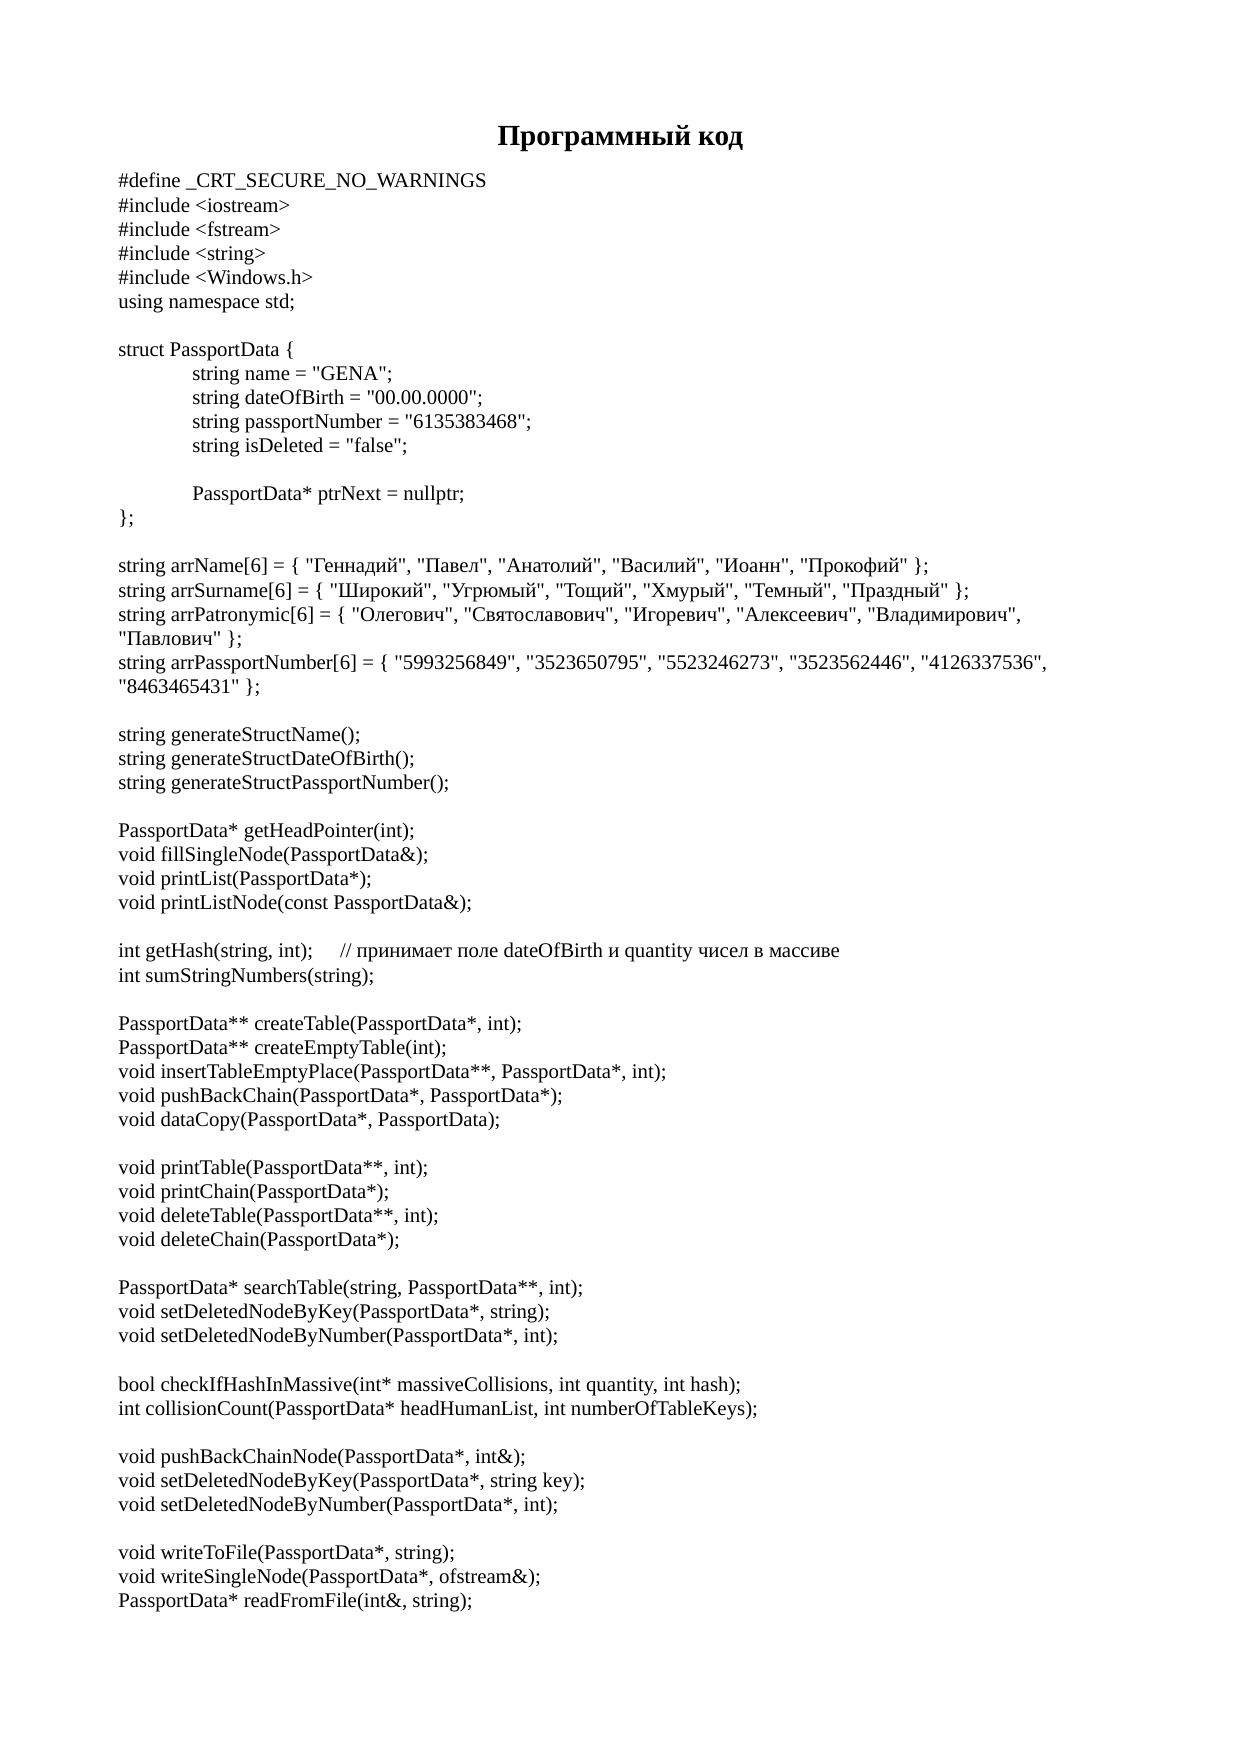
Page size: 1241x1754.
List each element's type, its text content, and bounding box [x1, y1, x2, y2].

text PassportData** createTable(PassportData*, int); [118, 1011, 1122, 1035]
text void printList(PassportData*); [118, 866, 1122, 890]
text PassportData** createEmptyTable(int); [118, 1035, 1122, 1059]
text int collisionCount(PassportData* headHumanList, int numberOfTableKeys); [118, 1396, 1122, 1420]
text string arrPassportNumber[6] = { "5993256849", "3523650795", "5523246273", "3523562446", "4126337536", "8463465431" }; [118, 650, 1122, 698]
text #include <string> [118, 241, 1122, 265]
text void setDeletedNodeByKey(PassportData*, string); [118, 1299, 1122, 1323]
text using namespace std; [118, 289, 1122, 313]
text void insertTableEmptyPlace(PassportData**, PassportData*, int); [118, 1059, 1122, 1083]
text #include <fstream> [118, 217, 1122, 241]
text void printListNode(const PassportData&); [118, 890, 1122, 914]
text void writeToFile(PassportData*, string); [118, 1540, 1122, 1564]
text void fillSingleNode(PassportData&); [118, 842, 1122, 866]
text string arrPatronymic[6] = { "Олегович", "Святославович", "Игоревич", "Алексеевич", "Владимирович", "Павлович" }; [118, 602, 1122, 650]
text string arrSurname[6] = { "Широкий", "Угрюмый", "Тощий", "Хмурый", "Темный", "Праздный" }; [118, 577, 1122, 602]
text void printTable(PassportData**, int); [118, 1155, 1122, 1179]
text PassportData* ptrNext = nullptr; [118, 481, 1122, 505]
text string generateStructPassportNumber(); [118, 770, 1122, 794]
text void pushBackChainNode(PassportData*, int&); [118, 1444, 1122, 1468]
text string passportNumber = "6135383468"; [118, 409, 1122, 433]
text void setDeletedNodeByNumber(PassportData*, int); [118, 1323, 1122, 1347]
text bool checkIfHashInMassive(int* massiveCollisions, int quantity, int hash); [118, 1372, 1122, 1396]
text void writeSingleNode(PassportData*, ofstream&); [118, 1564, 1122, 1588]
text void pushBackChain(PassportData*, PassportData*); [118, 1083, 1122, 1107]
text void deleteChain(PassportData*); [118, 1227, 1122, 1251]
text void setDeletedNodeByNumber(PassportData*, int); [118, 1492, 1122, 1516]
text void printChain(PassportData*); [118, 1179, 1122, 1203]
text #define _CRT_SECURE_NO_WARNINGS [118, 168, 1122, 192]
text string isDeleted = "false"; [118, 433, 1122, 457]
text void deleteTable(PassportData**, int); [118, 1203, 1122, 1227]
text string arrName[6] = { "Геннадий", "Павел", "Анатолий", "Василий", "Иоанн", "Прокофий" }; [118, 553, 1122, 577]
text }; [118, 505, 1122, 529]
text void dataCopy(PassportData*, PassportData); [118, 1107, 1122, 1131]
text string dateOfBirth = "00.00.0000"; [118, 385, 1122, 409]
text string name = "GENA"; [118, 361, 1122, 385]
text PassportData* readFromFile(int&, string); [118, 1588, 1122, 1612]
text Программный код [118, 118, 1122, 152]
text PassportData* getHeadPointer(int); [118, 818, 1122, 842]
text #include <Windows.h> [118, 265, 1122, 289]
text string generateStructDateOfBirth(); [118, 746, 1122, 770]
text string generateStructName(); [118, 722, 1122, 746]
text struct PassportData { [118, 337, 1122, 361]
text void setDeletedNodeByKey(PassportData*, string key); [118, 1468, 1122, 1492]
text int sumStringNumbers(string); [118, 962, 1122, 987]
text PassportData* searchTable(string, PassportData**, int); [118, 1275, 1122, 1299]
text #include <iostream> [118, 192, 1122, 217]
text int getHash(string, int); // принимает поле dateOfBirth и quantity чисел в массиве [118, 938, 1122, 962]
